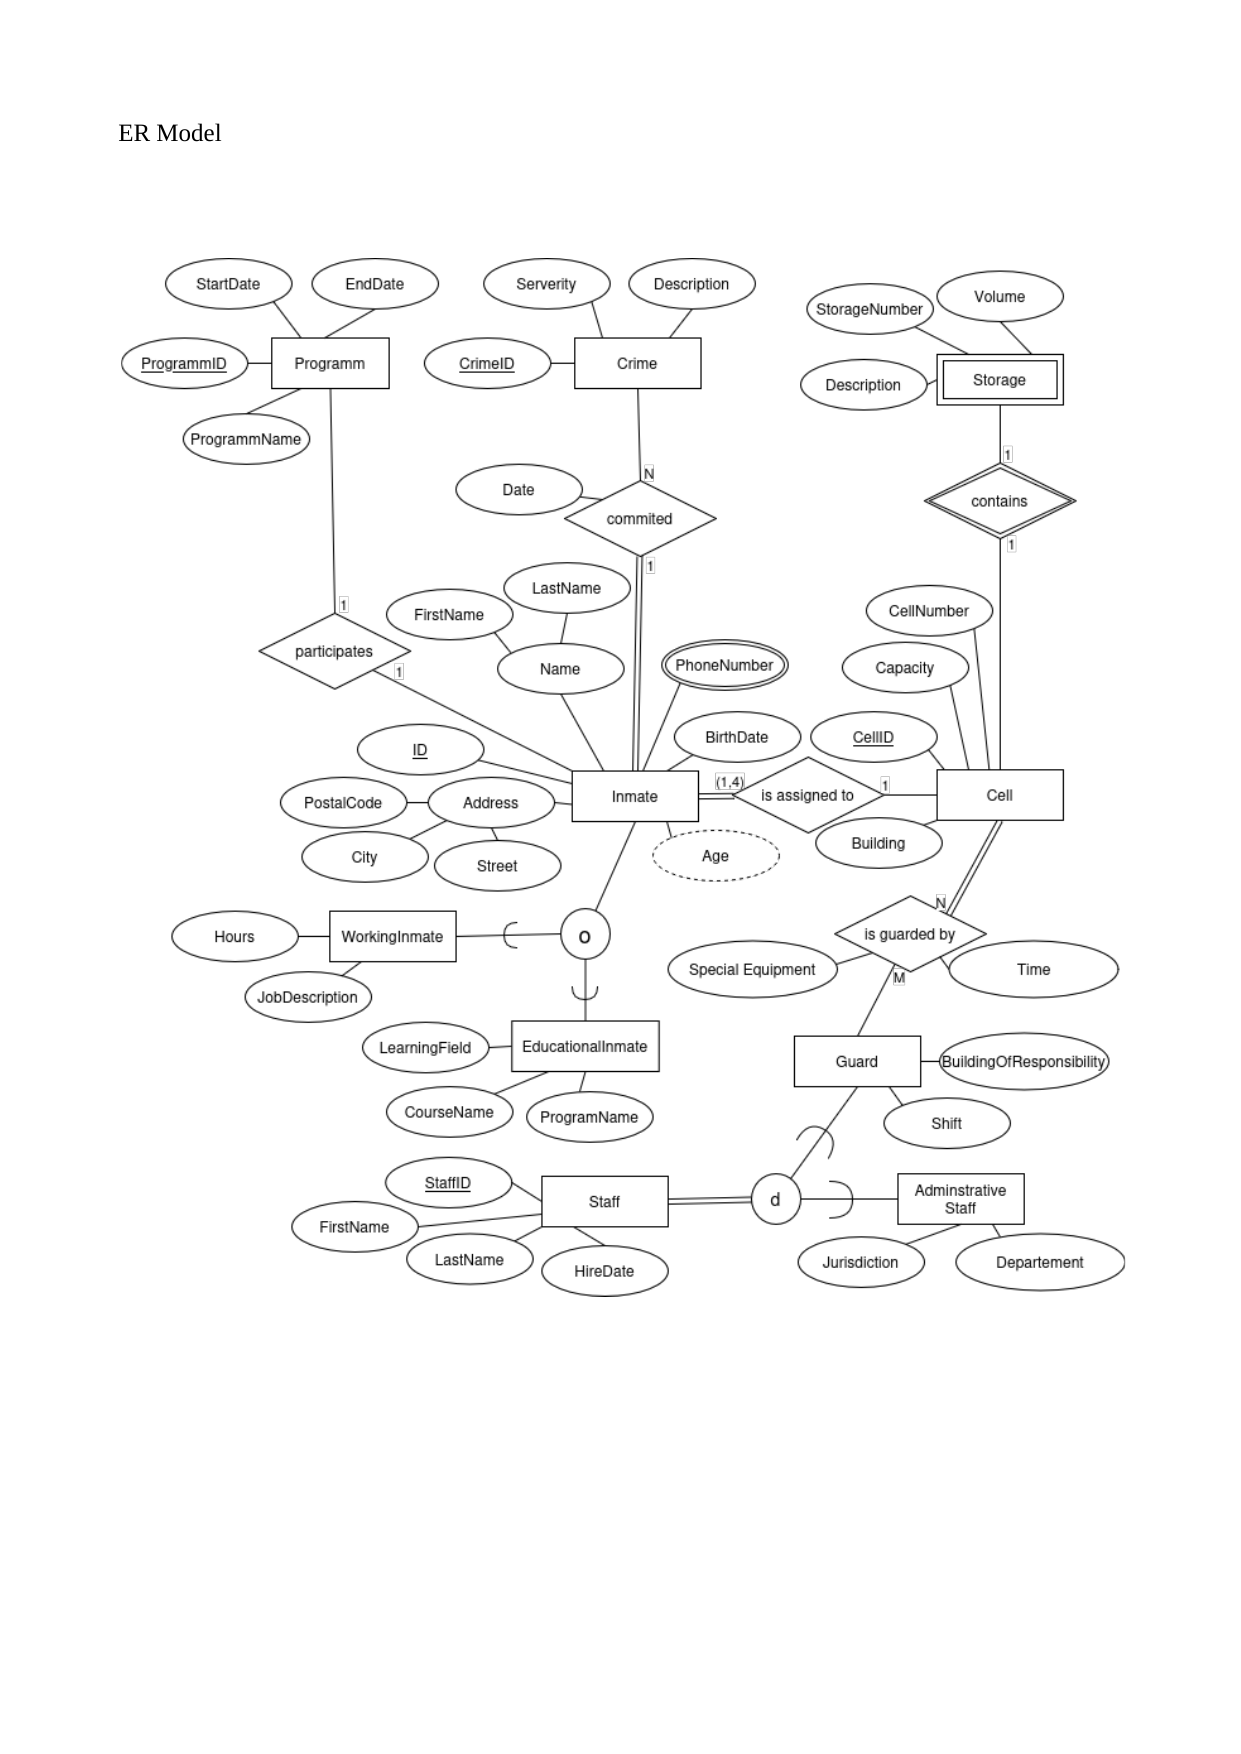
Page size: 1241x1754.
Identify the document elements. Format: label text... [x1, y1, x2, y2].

picture [121, 258, 1126, 1297]
text ER Model [118, 118, 1122, 147]
